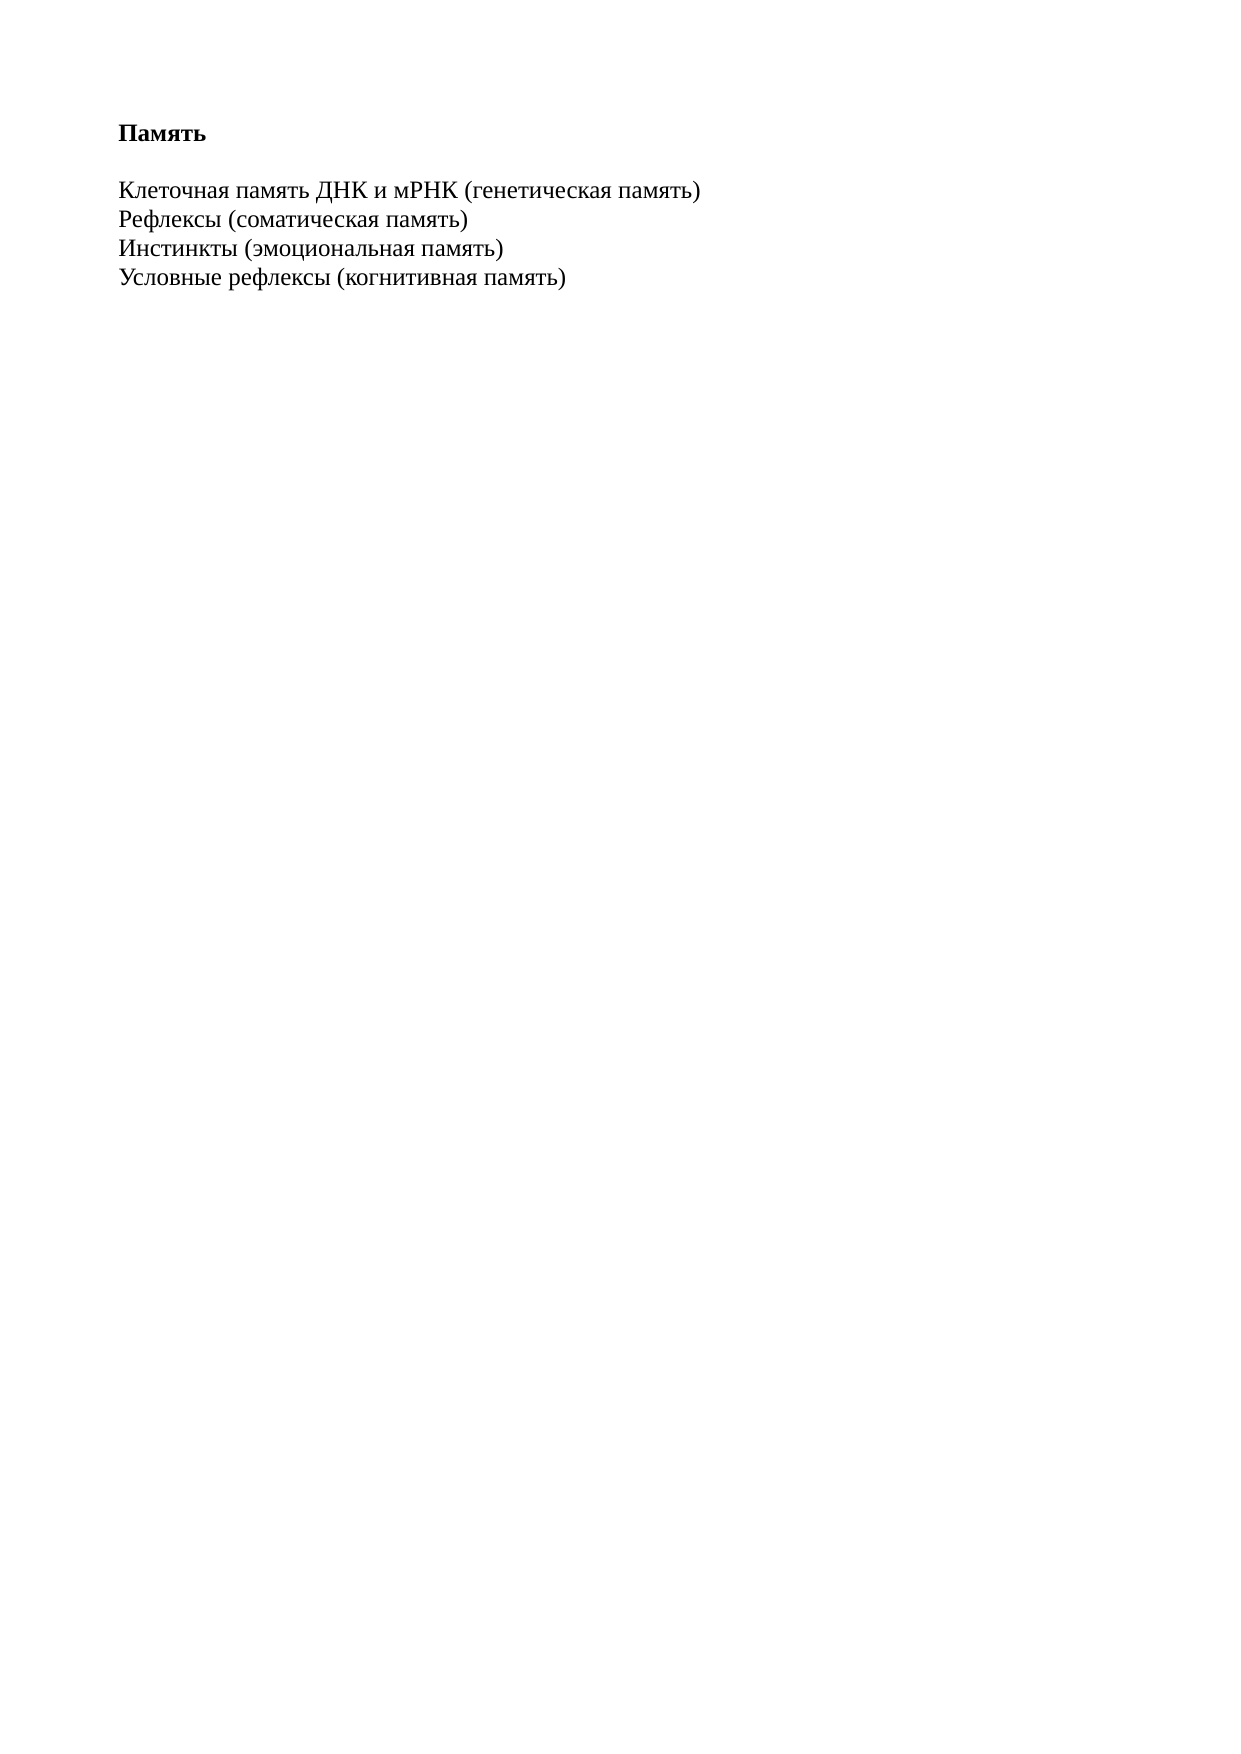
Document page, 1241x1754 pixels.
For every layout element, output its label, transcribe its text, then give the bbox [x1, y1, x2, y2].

text Рефлексы (соматическая память) [118, 204, 1122, 233]
text Память [118, 118, 1122, 147]
text Инстинкты (эмоциональная память) [118, 233, 1122, 262]
text Клеточная память ДНК и мРНК (генетическая память) [118, 176, 1122, 204]
text Условные рефлексы (когнитивная память) [118, 262, 1122, 291]
